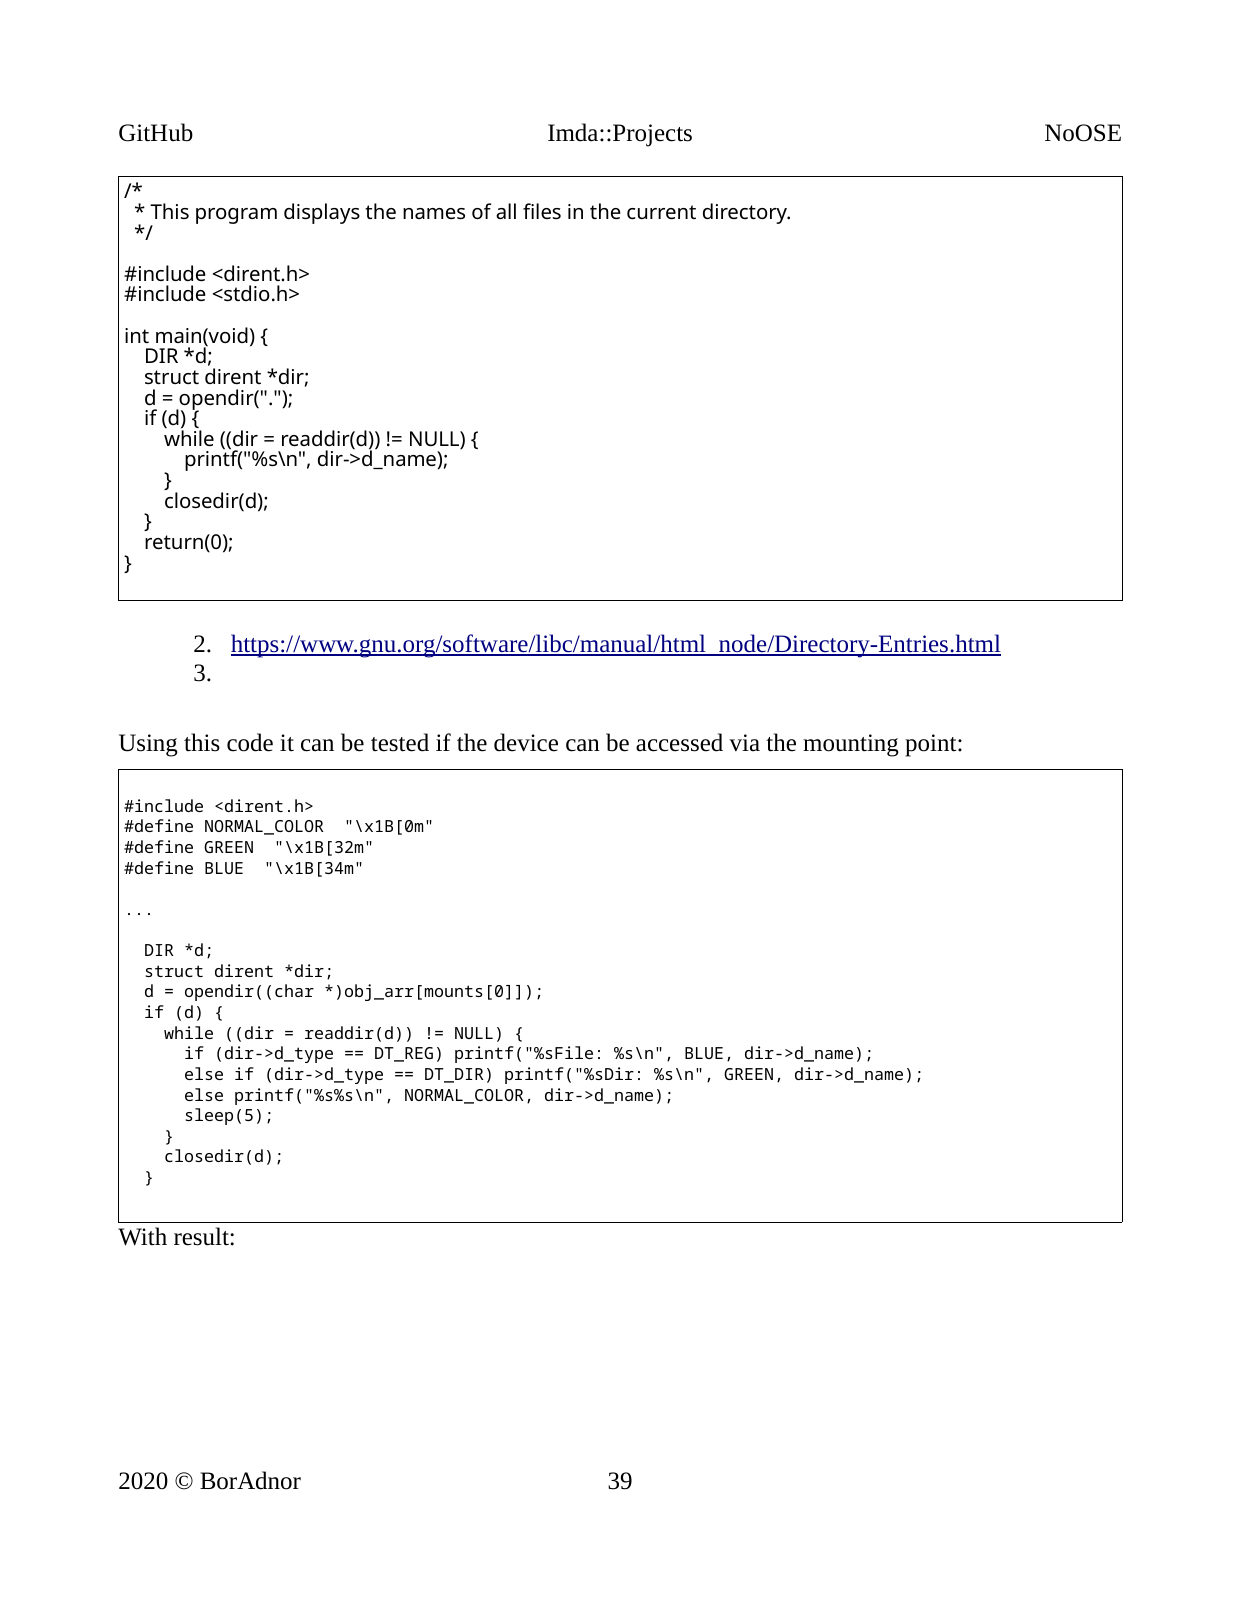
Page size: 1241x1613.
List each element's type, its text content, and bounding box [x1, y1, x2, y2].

list https://www.gnu.org/software/libc/manual/html_node/Directory-Entries.html [193, 629, 1122, 658]
text With result: [118, 1223, 1122, 1251]
table_header /* * This program displays the names of all files in the current directory. */ #include <dirent.h> #include <stdio.h> int main(void) { DIR *d; struct dirent *dir; d = opendir("."); if (d) { while ((dir = readdir(d)) != NULL) { printf("%s\n", dir->d_name); } closedir(d); } return(0); } [119, 177, 1122, 600]
table_header #include <dirent.h> #define NORMAL_COLOR "\x1B[0m" #define GREEN "\x1B[32m" #define BLUE "\x1B[34m" ... DIR *d; struct dirent *dir; d = opendir((char *)obj_arr[mounts[0]]); if (d) { while ((dir = readdir(d)) != NULL) { if (dir->d_type == DT_REG) printf("%sFile: %s\n", BLUE, dir->d_name); else if (dir->d_type == DT_DIR) printf("%sDir: %s\n", GREEN, dir->d_name); else printf("%s%s\n", NORMAL_COLOR, dir->d_name); sleep(5); } closedir(d); } [119, 770, 1122, 1222]
text Using this code it can be tested if the device can be accessed via the mounting point: [118, 728, 1122, 757]
